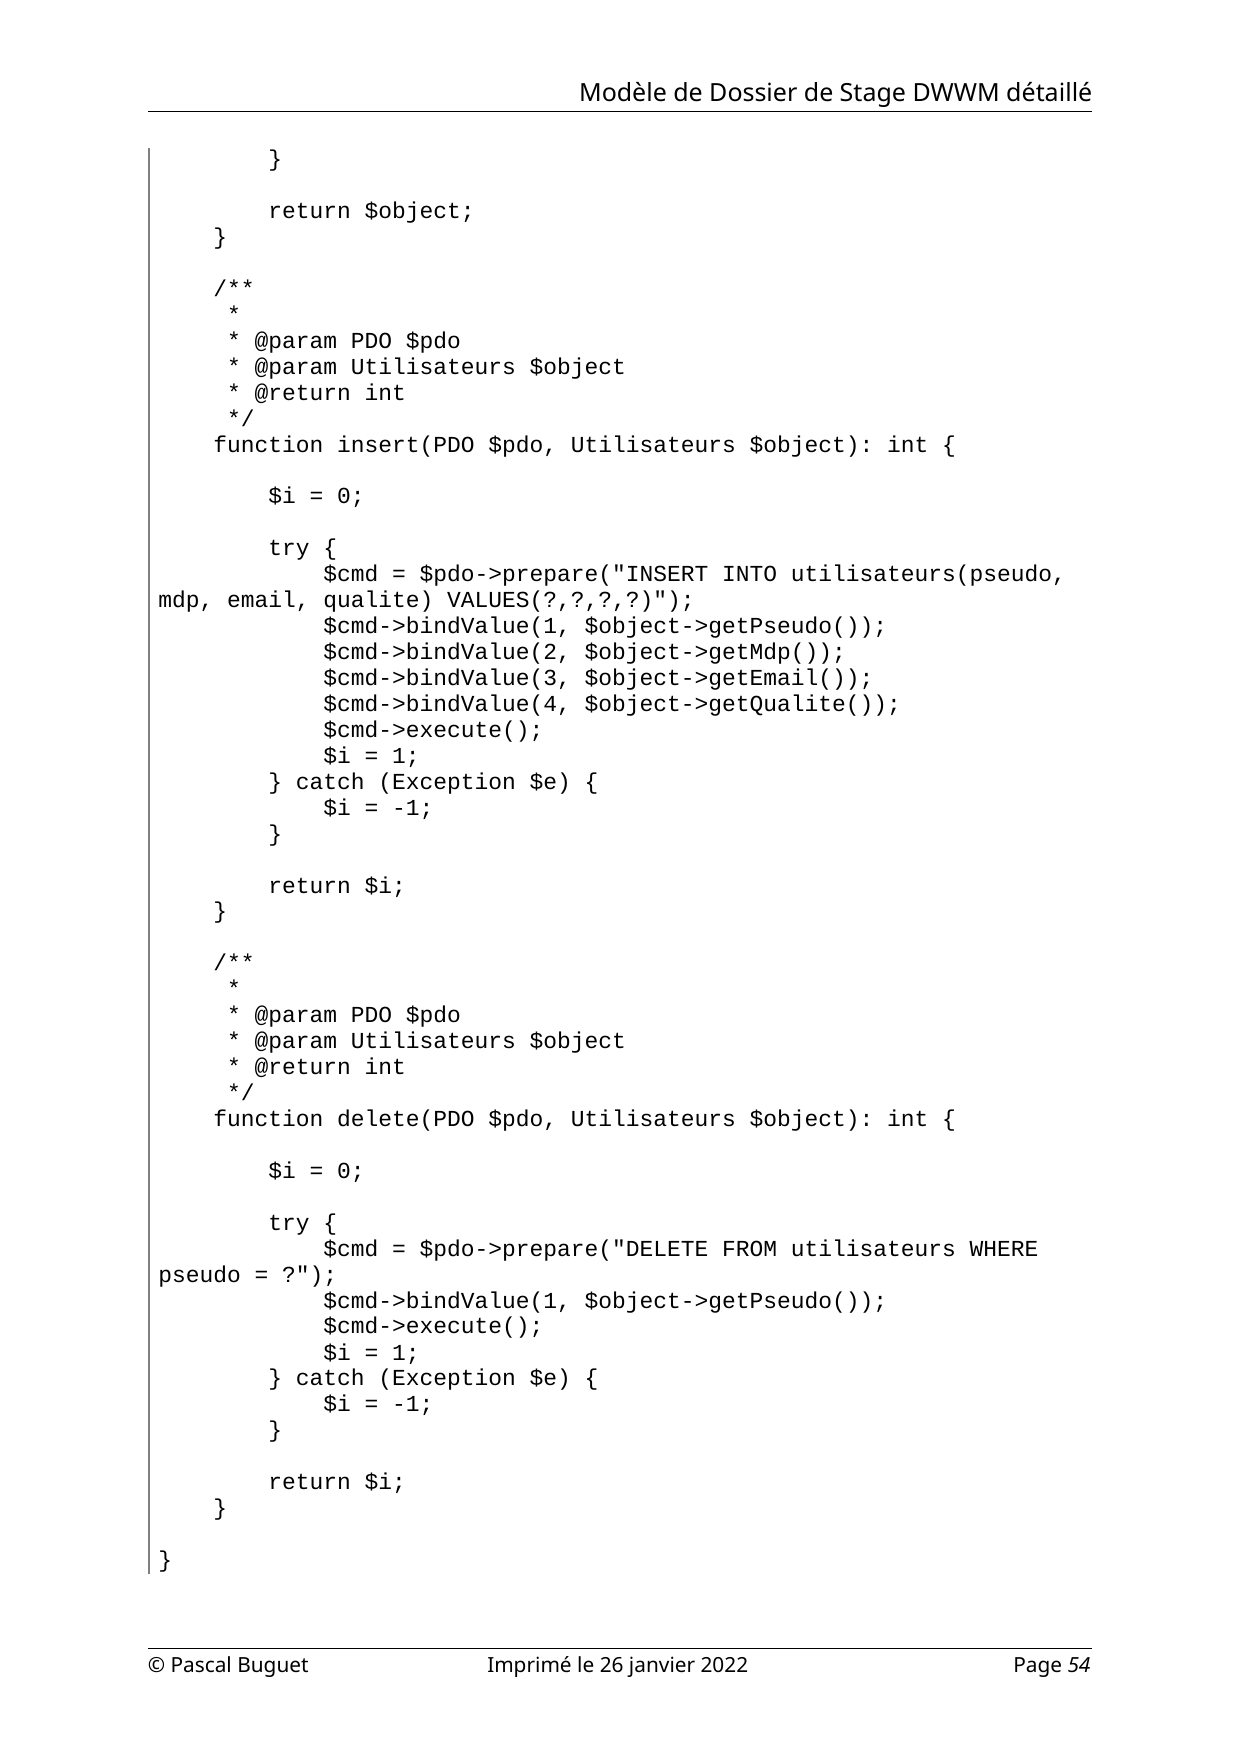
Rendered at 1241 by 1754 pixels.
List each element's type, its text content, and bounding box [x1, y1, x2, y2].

text $cmd->execute(); [150, 718, 1092, 744]
text * @param Utilisateurs $object [150, 1029, 1092, 1056]
text } [150, 1496, 1092, 1522]
text $i = 1; [150, 744, 1092, 770]
text $cmd->bindValue(4, $object->getQualite()); [150, 692, 1092, 718]
text $cmd->bindValue(2, $object->getMdp()); [150, 641, 1092, 666]
text * @param Utilisateurs $object [150, 355, 1092, 381]
text $cmd->execute(); [150, 1315, 1092, 1341]
text function delete(PDO $pdo, Utilisateurs $object): int { [150, 1107, 1092, 1133]
text /** [150, 277, 1092, 303]
text * [150, 978, 1092, 1004]
text $i = 0; [150, 1159, 1092, 1185]
text $i = 1; [150, 1341, 1092, 1367]
text } [150, 900, 1092, 926]
text } [150, 1419, 1092, 1444]
text /** [150, 952, 1092, 978]
text * @return int [150, 381, 1092, 407]
text */ [150, 1081, 1092, 1107]
text return $i; [150, 874, 1092, 900]
text try { [150, 537, 1092, 563]
text * [150, 303, 1092, 329]
text * @return int [150, 1056, 1092, 1081]
text try { [150, 1211, 1092, 1237]
text } [150, 822, 1092, 848]
text $cmd->bindValue(1, $object->getPseudo()); [150, 614, 1092, 641]
text $cmd = $pdo->prepare("DELETE FROM utilisateurs WHERE pseudo = ?"); [150, 1237, 1092, 1289]
text $i = -1; [150, 796, 1092, 822]
text $i = -1; [150, 1393, 1092, 1419]
text * @param PDO $pdo [150, 1004, 1092, 1029]
text } [150, 148, 1092, 174]
text $cmd->bindValue(3, $object->getEmail()); [150, 666, 1092, 692]
text return $object; [150, 199, 1092, 226]
text function insert(PDO $pdo, Utilisateurs $object): int { [150, 433, 1092, 459]
text return $i; [150, 1471, 1092, 1496]
text $i = 0; [150, 485, 1092, 511]
text } catch (Exception $e) { [150, 1367, 1092, 1393]
text */ [150, 407, 1092, 433]
text } [150, 226, 1092, 251]
text $cmd = $pdo->prepare("INSERT INTO utilisateurs(pseudo, mdp, email, qualite) VALUES(?,?,?,?)"); [150, 563, 1092, 614]
text } catch (Exception $e) { [150, 770, 1092, 796]
text * @param PDO $pdo [150, 329, 1092, 355]
text } [150, 1548, 1092, 1574]
text $cmd->bindValue(1, $object->getPseudo()); [150, 1289, 1092, 1315]
